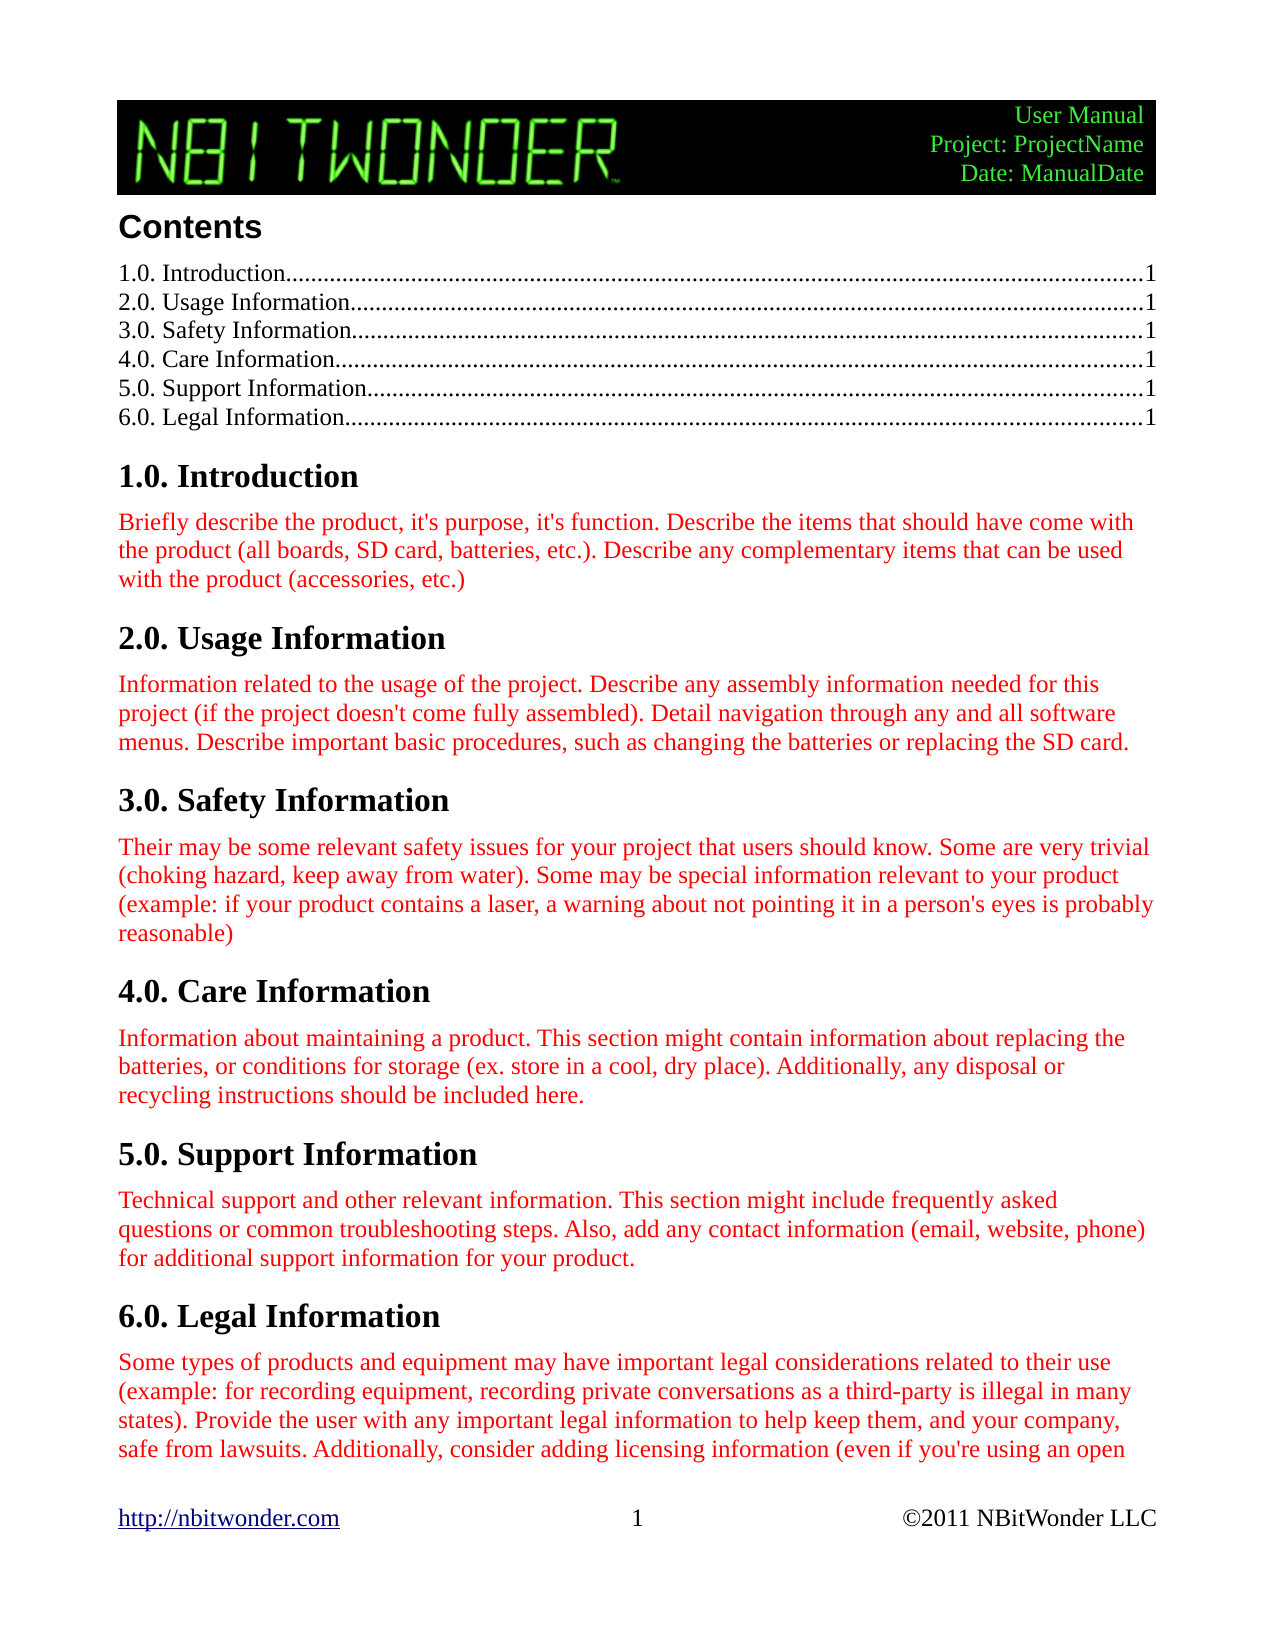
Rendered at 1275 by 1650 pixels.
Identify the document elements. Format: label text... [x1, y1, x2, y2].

text 3.0. Safety Information 1 [118, 316, 1157, 344]
text Information related to the usage of the project. Describe any assembly information needed for this project (if the project doesn't come fully assembled). Detail navigation through any and all software menus. Describe important basic procedures, such as changing the batteries or replacing the SD card. [118, 669, 1157, 755]
text Information about maintaining a product. This section might contain information about replacing the batteries, or conditions for storage (ex. store in a cool, dry place). Additionally, any disposal or recycling instructions should be included here. [118, 1023, 1157, 1109]
text Briefly describe the product, it's purpose, it's function. Describe the items that should have come with the product (all boards, SD card, batteries, etc.). Describe any complementary items that can be used with the product (accessories, etc.) [118, 507, 1157, 593]
text [117, 129, 134, 158]
text Their may be some relevant safety issues for your project that users should know. Some are very trivial (choking hazard, keep away from water). Some may be special information relevant to your product (example: if your product contains a laser, a warning about not pointing it in a person's eyes is probably reasonable) [118, 832, 1157, 947]
text 4.0. Care Information 1 [118, 344, 1157, 373]
text 6.0. Legal Information 1 [118, 402, 1157, 431]
subtitle 4.0. Care Information [118, 972, 1157, 1010]
subtitle Contents [118, 143, 1157, 246]
text User Manual [117, 100, 1144, 129]
subtitle 1.0. Introduction [118, 456, 1157, 494]
text Project: ProjectName [621, 129, 1144, 158]
text 2.0. Usage Information 1 [118, 287, 1157, 316]
subtitle 5.0. Support Information [118, 1134, 1157, 1173]
subtitle 6.0. Legal Information [118, 1296, 1157, 1335]
text 5.0. Support Information 1 [118, 373, 1157, 402]
text 1.0. Introduction 1 [118, 258, 1157, 287]
text Technical support and other relevant information. This section might include frequently asked questions or common troubleshooting steps. Also, add any contact information (email, website, phone) for additional support information for your product. [118, 1185, 1157, 1271]
text Some types of products and equipment may have important legal considerations related to their use (example: for recording equipment, recording private conversations as a third-party is illegal in many states). Provide the user with any important legal information to help keep them, and your company, safe from lawsuits. Additionally, consider adding licensing information (even if you're using an open [118, 1347, 1157, 1462]
picture [134, 117, 621, 186]
subtitle 2.0. Usage Information [118, 618, 1157, 657]
text Date: ManualDate [117, 158, 1144, 187]
subtitle 3.0. Safety Information [118, 780, 1157, 819]
